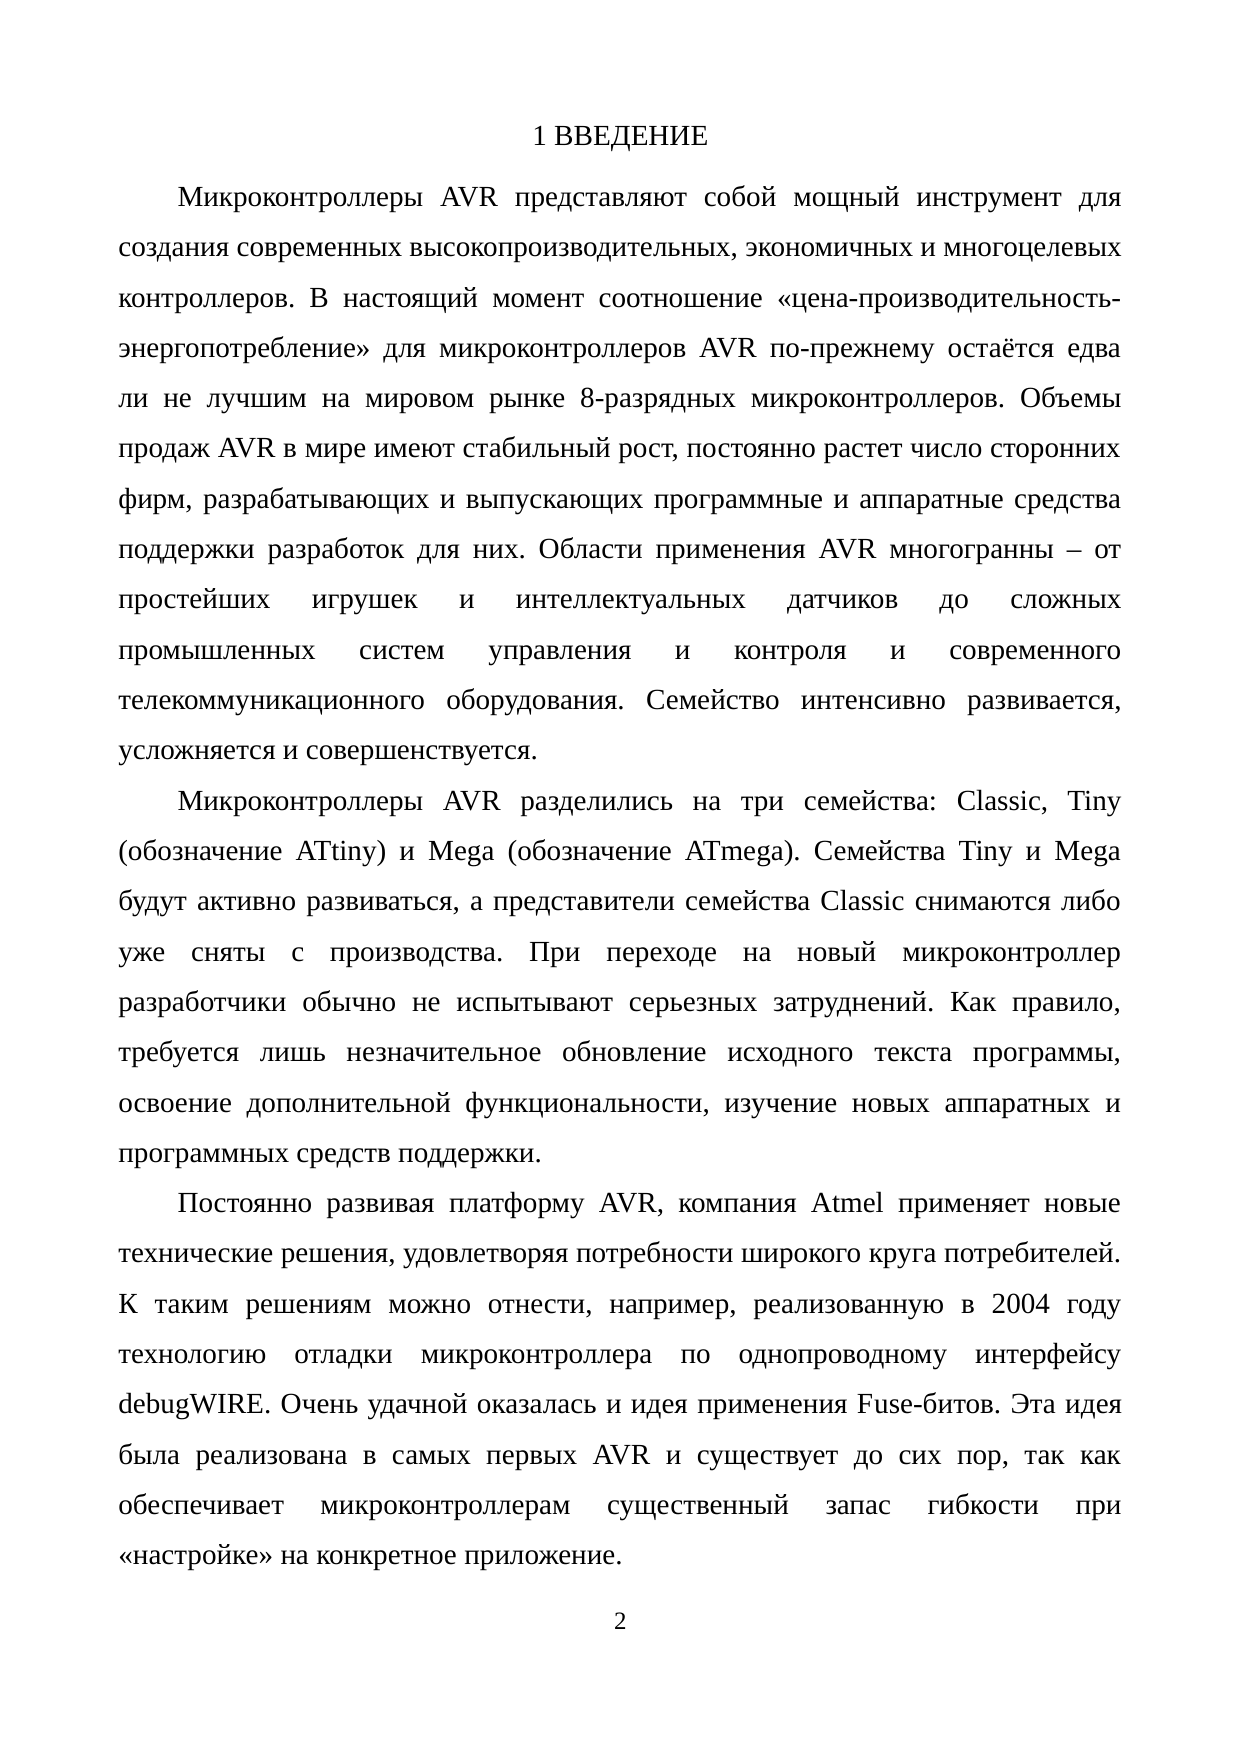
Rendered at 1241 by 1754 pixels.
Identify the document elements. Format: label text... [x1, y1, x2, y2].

text Микроконтроллеры AVR представляют собой мощный инструмент для создания современных высокопроизводительных, экономичных и многоцелевых контроллеров. В настоящий момент соотношение «цена-производительность-энергопотребление» для микроконтроллеров AVR по-прежнему остаётся едва ли не лучшим на мировом рынке 8-разрядных микроконтроллеров. Объемы продаж AVR в мире имеют стабильный рост, постоянно растет число сторонних фирм, разрабатывающих и выпускающих программные и аппаратные средства поддержки разработок для них. Области применения AVR многогранны – от простейших игрушек и интеллектуальных датчиков до сложных промышленных систем управления и контроля и современного телекоммуникационного оборудования. Семейство интенсивно развивается, усложняется и совершенствуется. [118, 179, 1122, 766]
subtitle 1 ВВЕДЕНИЕ [118, 118, 1122, 152]
text Микроконтроллеры AVR разделились на три семейства: Classic, Tiny (обозначение ATtiny) и Mega (обозначение ATmega). Семейства Tiny и Mega будут активно развиваться, а представители семейства Classic снимаются либо уже сняты с производства. При переходе на новый микроконтроллер разработчики обычно не испытывают серьезных затруднений. Как правило, требуется лишь незначительное обновление исходного текста программы, освоение дополнительной функциональности, изучение новых аппаратных и программных средств поддержки. [118, 783, 1122, 1168]
text Постоянно развивая платформу AVR, компания Atmel применяет новые технические решения, удовлетворяя потребности широкого круга потребителей. К таким решениям можно отнести, например, реализованную в 2004 году технологию отладки микроконтроллера по однопроводному интерфейсу debugWIRE. Очень удачной оказалась и идея применения Fuse-битов. Эта идея была реализована в самых первых AVR и существует до сих пор, так как обеспечивает микроконтроллерам существенный запас гибкости при «настройке» на конкретное приложение. [118, 1185, 1122, 1571]
